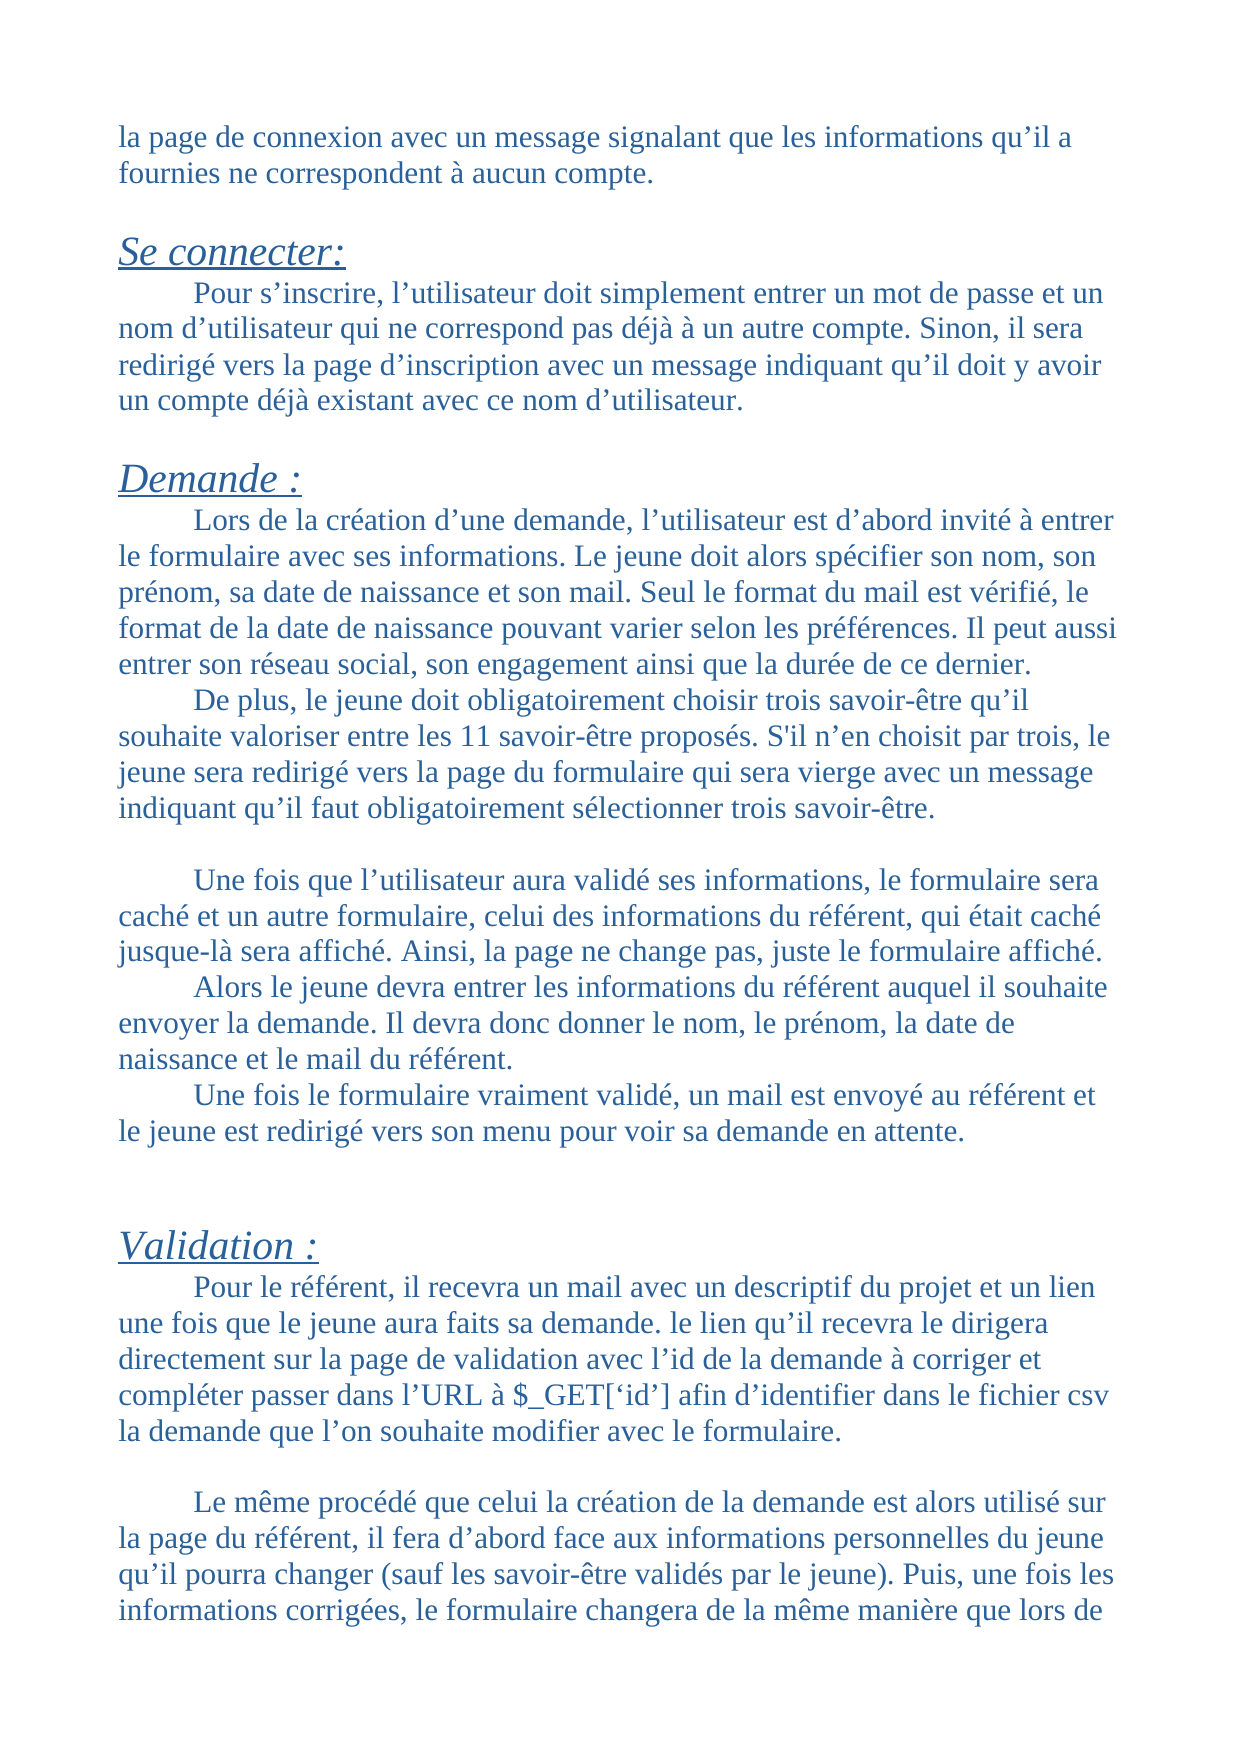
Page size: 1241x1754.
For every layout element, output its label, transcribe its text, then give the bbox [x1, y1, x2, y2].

text Pour le référent, il recevra un mail avec un descriptif du projet et un lien une fois que le jeune aura faits sa demande. le lien qu’il recevra le dirigera directement sur la page de validation avec l’id de la demande à corriger et compléter passer dans l’URL à $_GET[‘id’] afin d’identifier dans le fichier csv la demande que l’on souhaite modifier avec le formulaire. [118, 1268, 1122, 1448]
text Le même procédé que celui la création de la demande est alors utilisé sur la page du référent, il fera d’abord face aux informations personnelles du jeune qu’il pourra changer (sauf les savoir-être validés par le jeune). Puis, une fois les informations corrigées, le formulaire changera de la même manière que lors de [118, 1484, 1122, 1627]
text la page de connexion avec un message signalant que les informations qu’il a fournies ne correspondent à aucun compte. [118, 118, 1122, 190]
text Demande : [118, 453, 1122, 501]
text Validation : [118, 1220, 1122, 1268]
text Une fois que l’utilisateur aura validé ses informations, le formulaire sera caché et un autre formulaire, celui des informations du référent, qui était caché jusque-là sera affiché. Ainsi, la page ne change pas, juste le formulaire affiché. [118, 861, 1122, 969]
text De plus, le jeune doit obligatoirement choisir trois savoir-être qu’il souhaite valoriser entre les 11 savoir-être proposés. S'il n’en choisit par trois, le jeune sera redirigé vers la page du formulaire qui sera vierge avec un message indiquant qu’il faut obligatoirement sélectionner trois savoir-être. [118, 681, 1122, 825]
text Pour s’inscrire, l’utilisateur doit simplement entrer un mot de passe et un nom d’utilisateur qui ne correspond pas déjà à un autre compte. Sinon, il sera redirigé vers la page d’inscription avec un message indiquant qu’il doit y avoir un compte déjà existant avec ce nom d’utilisateur. [118, 274, 1122, 418]
text Une fois le formulaire vraiment validé, un mail est envoyé au référent et le jeune est redirigé vers son menu pour voir sa demande en attente. [118, 1076, 1122, 1148]
text Lors de la création d’une demande, l’utilisateur est d’abord invité à entrer le formulaire avec ses informations. Le jeune doit alors spécifier son nom, son prénom, sa date de naissance et son mail. Seul le format du mail est vérifié, le format de la date de naissance pouvant varier selon les préférences. Il peut aussi entrer son réseau social, son engagement ainsi que la durée de ce dernier. [118, 501, 1122, 681]
text Se connecter: [118, 226, 1122, 274]
text Alors le jeune devra entrer les informations du référent auquel il souhaite envoyer la demande. Il devra donc donner le nom, le prénom, la date de naissance et le mail du référent. [118, 969, 1122, 1076]
